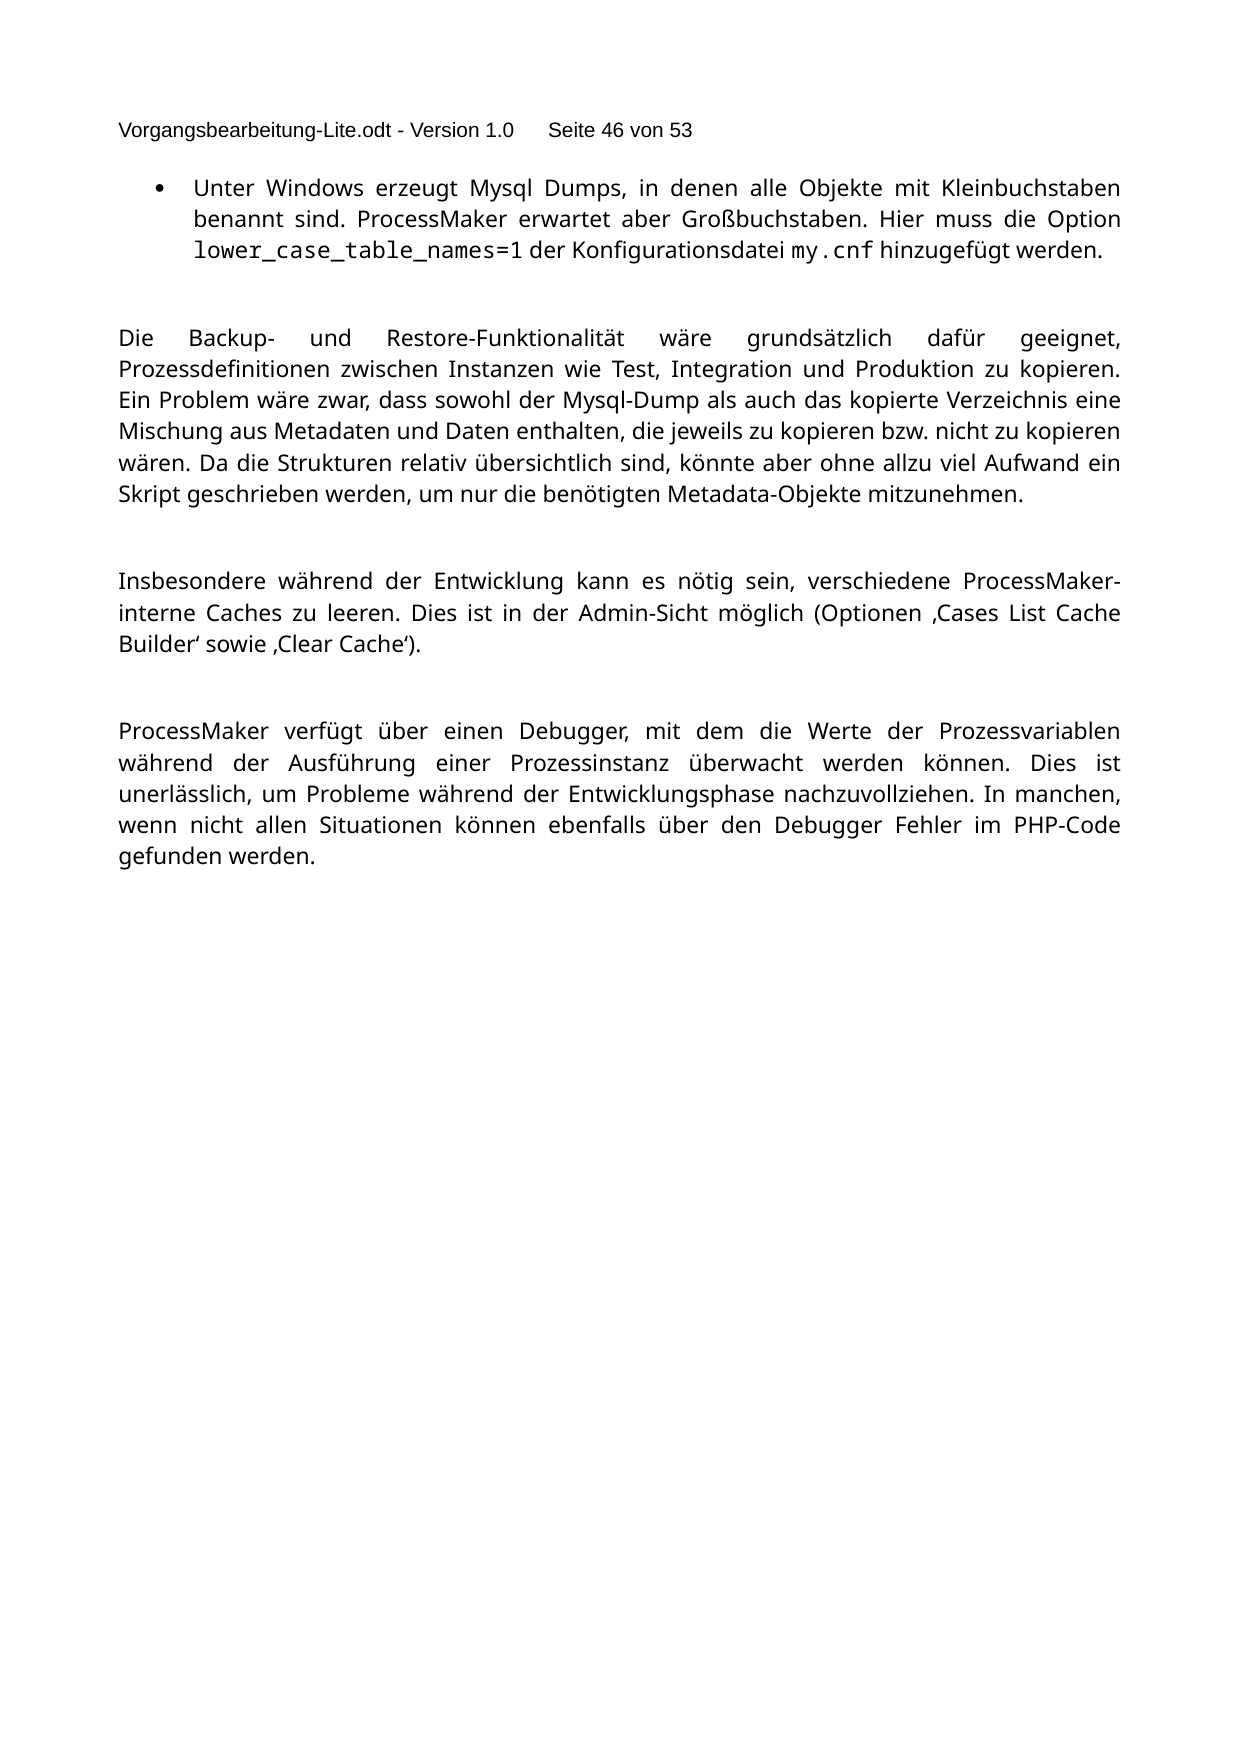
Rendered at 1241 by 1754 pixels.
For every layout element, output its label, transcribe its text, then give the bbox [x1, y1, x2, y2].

list Unter Windows erzeugt Mysql Dumps, in denen alle Objekte mit Kleinbuchstaben benannt sind. ProcessMaker erwartet aber Großbuchstaben. Hier muss die Option lower_case_table_names=1 der Konfigurationsdatei my.cnf hinzugefügt werden. [156, 172, 1122, 265]
text Insbesondere während der Entwicklung kann es nötig sein, verschiedene ProcessMaker-interne Caches zu leeren. Dies ist in der Admin-Sicht möglich (Optionen ‚Cases List Cache Builder‘ sowie ‚Clear Cache‘). [118, 565, 1122, 659]
text Die Backup- und Restore-Funktionalität wäre grundsätzlich dafür geeignet, Prozessdefinitionen zwischen Instanzen wie Test, Integration und Produktion zu kopieren. Ein Problem wäre zwar, dass sowohl der Mysql-Dump als auch das kopierte Verzeichnis eine Mischung aus Metadaten und Daten enthalten, die jeweils zu kopieren bzw. nicht zu kopieren wären. Da die Strukturen relativ übersichtlich sind, könnte aber ohne allzu viel Aufwand ein Skript geschrieben werden, um nur die benötigten Metadata-Objekte mitzunehmen. [118, 322, 1122, 509]
text ProcessMaker verfügt über einen Debugger, mit dem die Werte der Prozessvariablen während der Ausführung einer Prozessinstanz überwacht werden können. Dies ist unerlässlich, um Probleme während der Entwicklungsphase nachzuvollziehen. In manchen, wenn nicht allen Situationen können ebenfalls über den Debugger Fehler im PHP-Code gefunden werden. [118, 715, 1122, 872]
